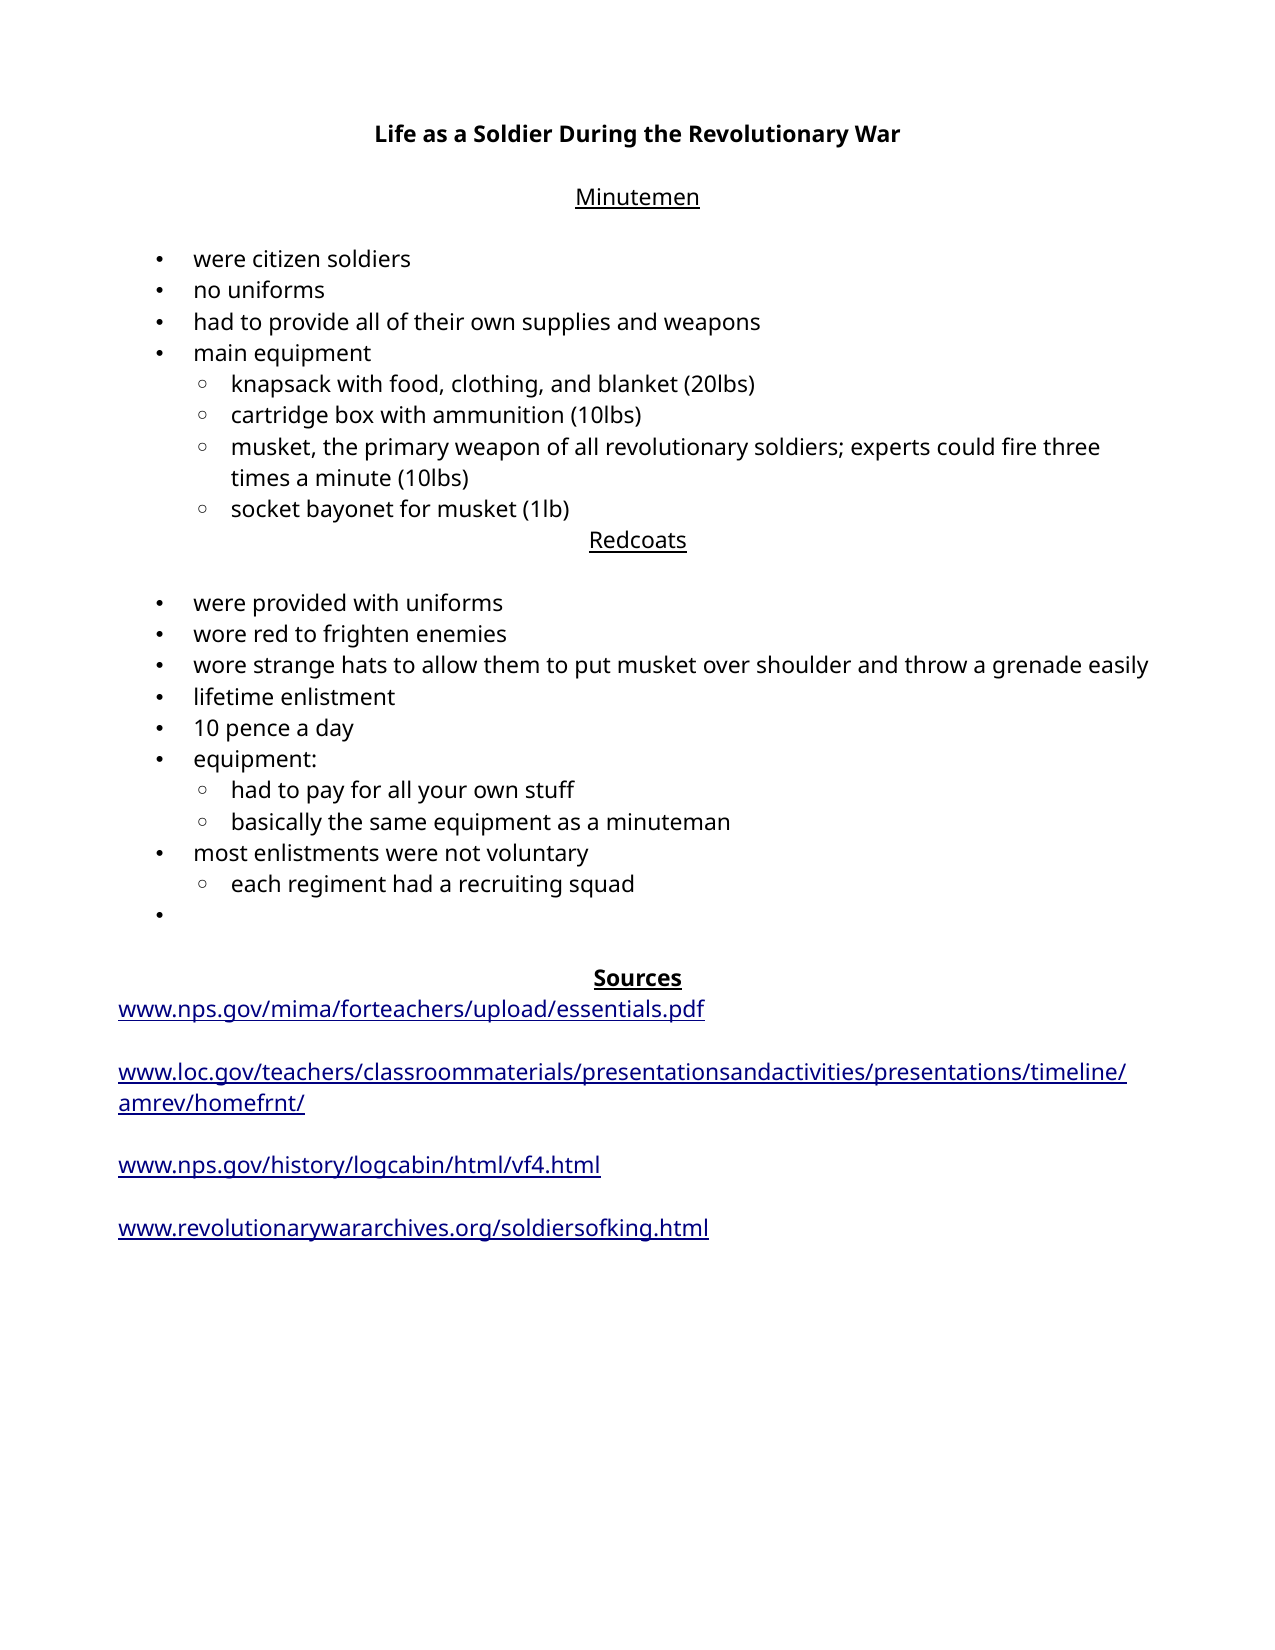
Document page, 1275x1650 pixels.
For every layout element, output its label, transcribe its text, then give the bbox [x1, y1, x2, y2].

text www.nps.gov/history/logcabin/html/vf4.html [118, 1149, 1157, 1181]
list 10 pence a day [156, 712, 1157, 743]
text www.revolutionarywararchives.org/soldiersofking.html [118, 1212, 1157, 1243]
list cartridge box with ammunition (10lbs) [193, 399, 1157, 431]
list basically the same equipment as a minuteman [193, 806, 1157, 837]
list lifetime enlistment [156, 681, 1157, 712]
text Life as a Soldier During the Revolutionary War [118, 118, 1157, 149]
list knapsack with food, clothing, and blanket (20lbs) [193, 368, 1157, 399]
text Minutemen [118, 181, 1157, 212]
list musket, the primary weapon of all revolutionary soldiers; experts could fire three times a minute (10lbs) [193, 431, 1157, 493]
list wore red to frighten enemies [156, 618, 1157, 649]
text www.nps.gov/mima/forteachers/upload/essentials.pdf [118, 993, 1157, 1024]
list wore strange hats to allow them to put musket over shoulder and throw a grenade easily [156, 649, 1157, 681]
list had to pay for all your own stuff [193, 774, 1157, 806]
list were provided with uniforms [156, 587, 1157, 618]
text www.loc.gov/teachers/classroommaterials/presentationsandactivities/presentations/timeline/amrev/homefrnt/ [118, 1056, 1157, 1118]
text Redcoats [118, 524, 1157, 556]
text Sources [118, 962, 1157, 993]
list main equipment [156, 337, 1157, 368]
list were citizen soldiers [156, 243, 1157, 274]
list equipment: [156, 743, 1157, 774]
list no uniforms [156, 274, 1157, 306]
list had to provide all of their own supplies and weapons [156, 306, 1157, 337]
list each regiment had a recruiting squad [193, 868, 1157, 899]
list socket bayonet for musket (1lb) [193, 493, 1157, 524]
list most enlistments were not voluntary [156, 837, 1157, 868]
